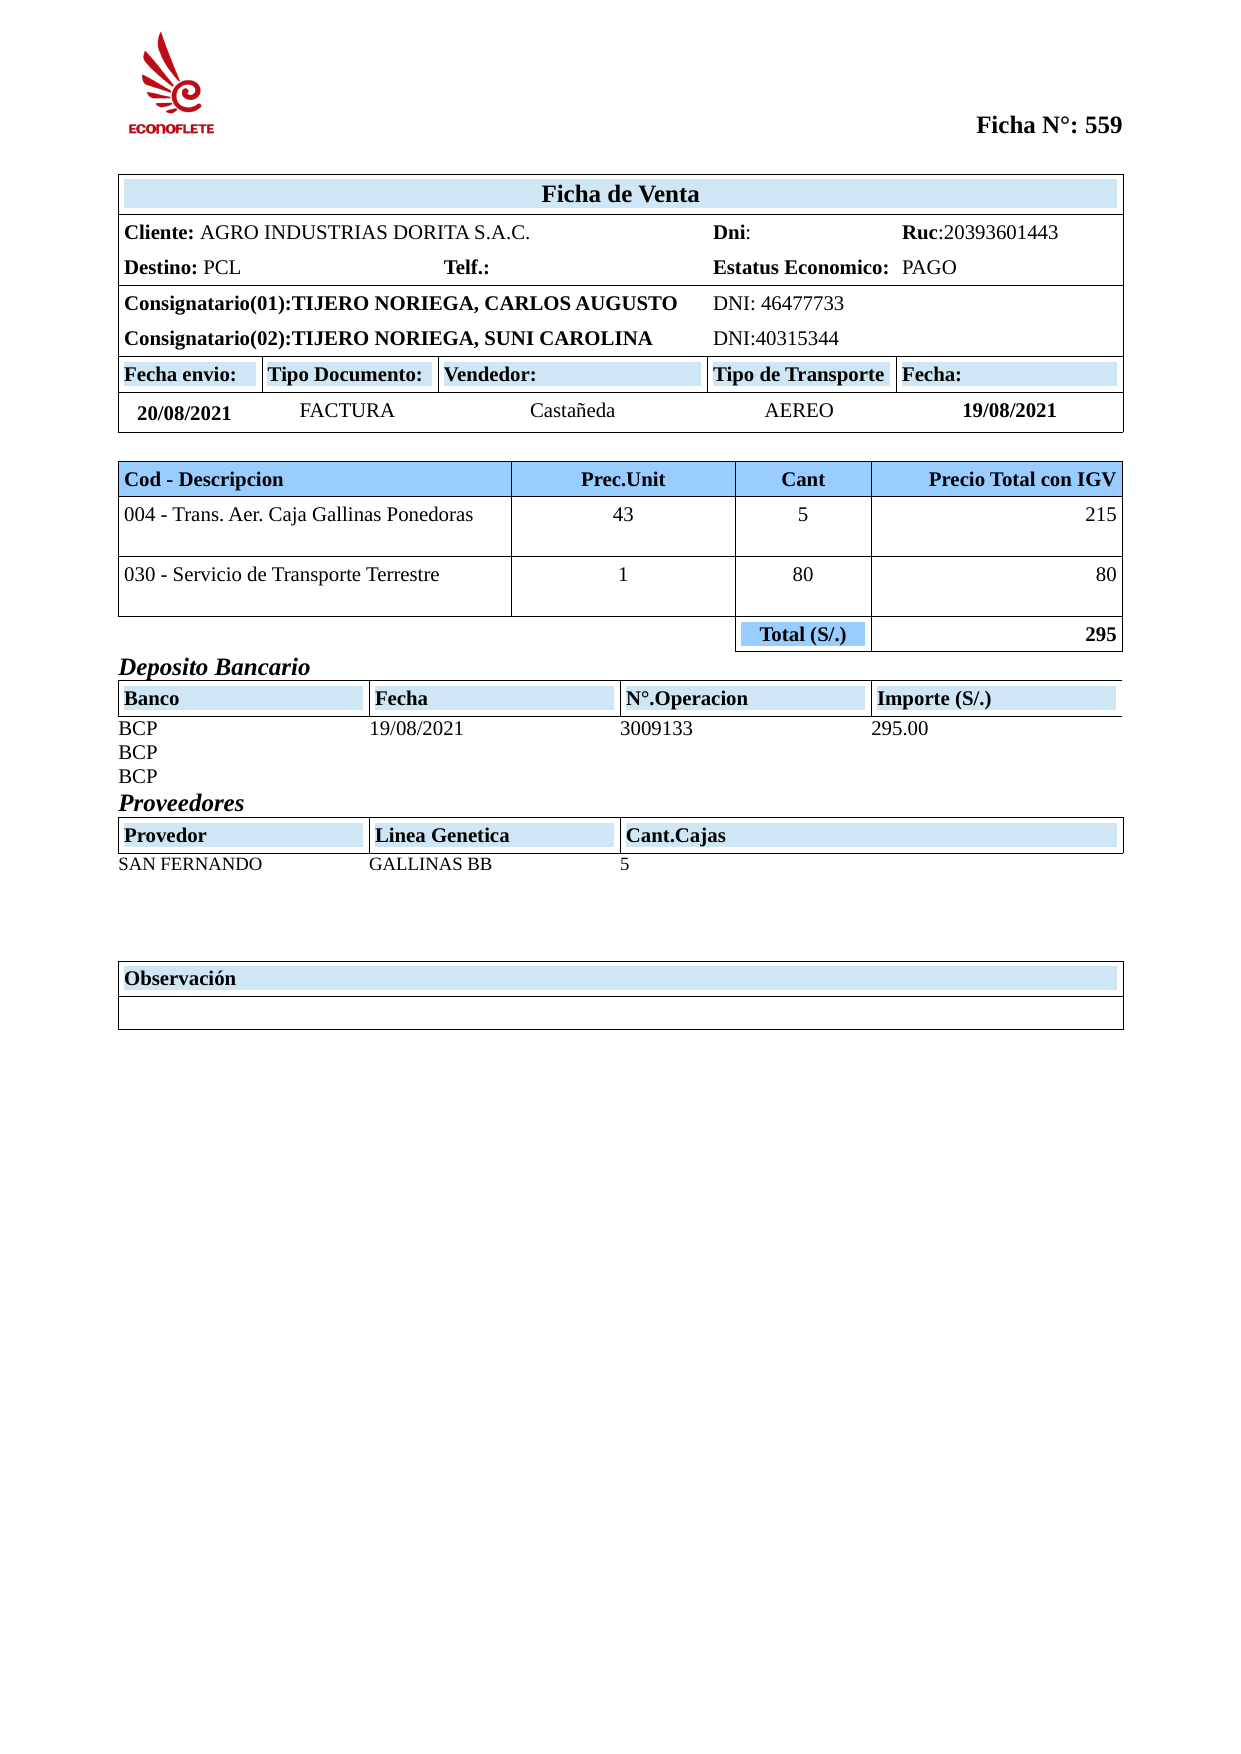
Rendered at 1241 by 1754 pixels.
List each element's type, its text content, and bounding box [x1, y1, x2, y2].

table_cell 5 [620, 854, 1123, 874]
table_cell [118, 896, 369, 917]
table_cell Dni: [707, 215, 896, 249]
table_header Ficha de Venta [119, 175, 1123, 214]
table_cell Fecha envio: [119, 357, 262, 392]
table_cell 80 [872, 557, 1122, 616]
table_cell [620, 896, 1123, 917]
table_cell Consignatario(02):TIJERO NORIEGA, SUNI CAROLINA [119, 321, 707, 356]
table_cell Cliente: AGRO INDUSTRIAS DORITA S.A.C. [119, 215, 707, 249]
table_cell [119, 997, 1123, 1029]
table_cell [871, 740, 1122, 764]
table_cell Destino: PCL [119, 249, 438, 285]
table_header Linea Genetica [370, 818, 620, 853]
table_header Provedor [119, 818, 369, 853]
table_cell BCP [118, 740, 369, 764]
table_cell Total (S/.) [736, 617, 871, 651]
table_cell Consignatario(01):TIJERO NORIEGA, CARLOS AUGUSTO [119, 286, 707, 321]
table_cell 19/08/2021 [369, 717, 620, 740]
table_cell Ruc:20393601443 [896, 215, 1123, 249]
table_header N°.Operacion [621, 681, 871, 716]
table_cell [118, 918, 369, 939]
table_cell Tipo de Transporte [708, 357, 896, 392]
table_cell BCP [118, 764, 369, 788]
table_cell [369, 740, 620, 764]
table_cell 5 [736, 497, 871, 556]
table_cell 004 - Trans. Aer. Caja Gallinas Ponedoras [119, 497, 511, 556]
table_cell [871, 764, 1122, 788]
picture [118, 31, 225, 134]
table_cell SAN FERNANDO [118, 854, 369, 874]
table_cell [620, 874, 1123, 896]
table_cell Tipo Documento: [263, 357, 438, 392]
table_cell Estatus Economico: [707, 249, 896, 285]
table_cell [118, 617, 511, 651]
table_cell 3009133 [620, 717, 871, 740]
table_cell [369, 764, 620, 788]
table_cell 19/08/2021 [896, 393, 1123, 432]
table_cell 215 [872, 497, 1122, 556]
table_cell Fecha: [897, 357, 1123, 392]
table_header Cant.Cajas [621, 818, 1123, 853]
table_header Cod - Descripcion [119, 462, 511, 496]
table_header Observación [119, 962, 1123, 996]
table_cell DNI:40315344 [707, 321, 1123, 356]
table_cell [511, 617, 735, 651]
table_cell 1 [512, 557, 735, 616]
table_cell Vendedor: [439, 357, 707, 392]
table_header Importe (S/.) [872, 681, 1122, 716]
table_cell [620, 764, 871, 788]
table_header Fecha [370, 681, 620, 716]
table_header Cant [736, 462, 871, 496]
table_cell PAGO [896, 249, 1123, 285]
table_cell 20/08/2021 [119, 393, 262, 432]
table_cell 80 [736, 557, 871, 616]
table_cell 295.00 [871, 717, 1122, 740]
table_cell [369, 939, 620, 961]
table_cell [118, 939, 369, 961]
table_cell 43 [512, 497, 735, 556]
table_cell [369, 874, 620, 896]
table_cell [620, 939, 1123, 961]
table_cell DNI: 46477733 [707, 286, 1123, 321]
table_cell AEREO [707, 393, 896, 432]
table_cell [118, 874, 369, 896]
text Deposito Bancario [118, 652, 1122, 680]
table_cell GALLINAS BB [369, 854, 620, 874]
table_cell BCP [118, 717, 369, 740]
table_cell Telf.: [438, 249, 707, 285]
table_cell 030 - Servicio de Transporte Terrestre [119, 557, 511, 616]
table_cell Castañeda [438, 393, 707, 432]
table_header Precio Total con IGV [872, 462, 1122, 496]
table_cell [369, 896, 620, 917]
table_cell [620, 918, 1123, 939]
table_cell [620, 740, 871, 764]
table_cell [369, 918, 620, 939]
table_cell 295 [872, 617, 1122, 651]
table_header Banco [119, 681, 369, 716]
table_cell FACTURA [262, 393, 438, 432]
table_header Prec.Unit [512, 462, 735, 496]
text Proveedores [118, 788, 1122, 817]
